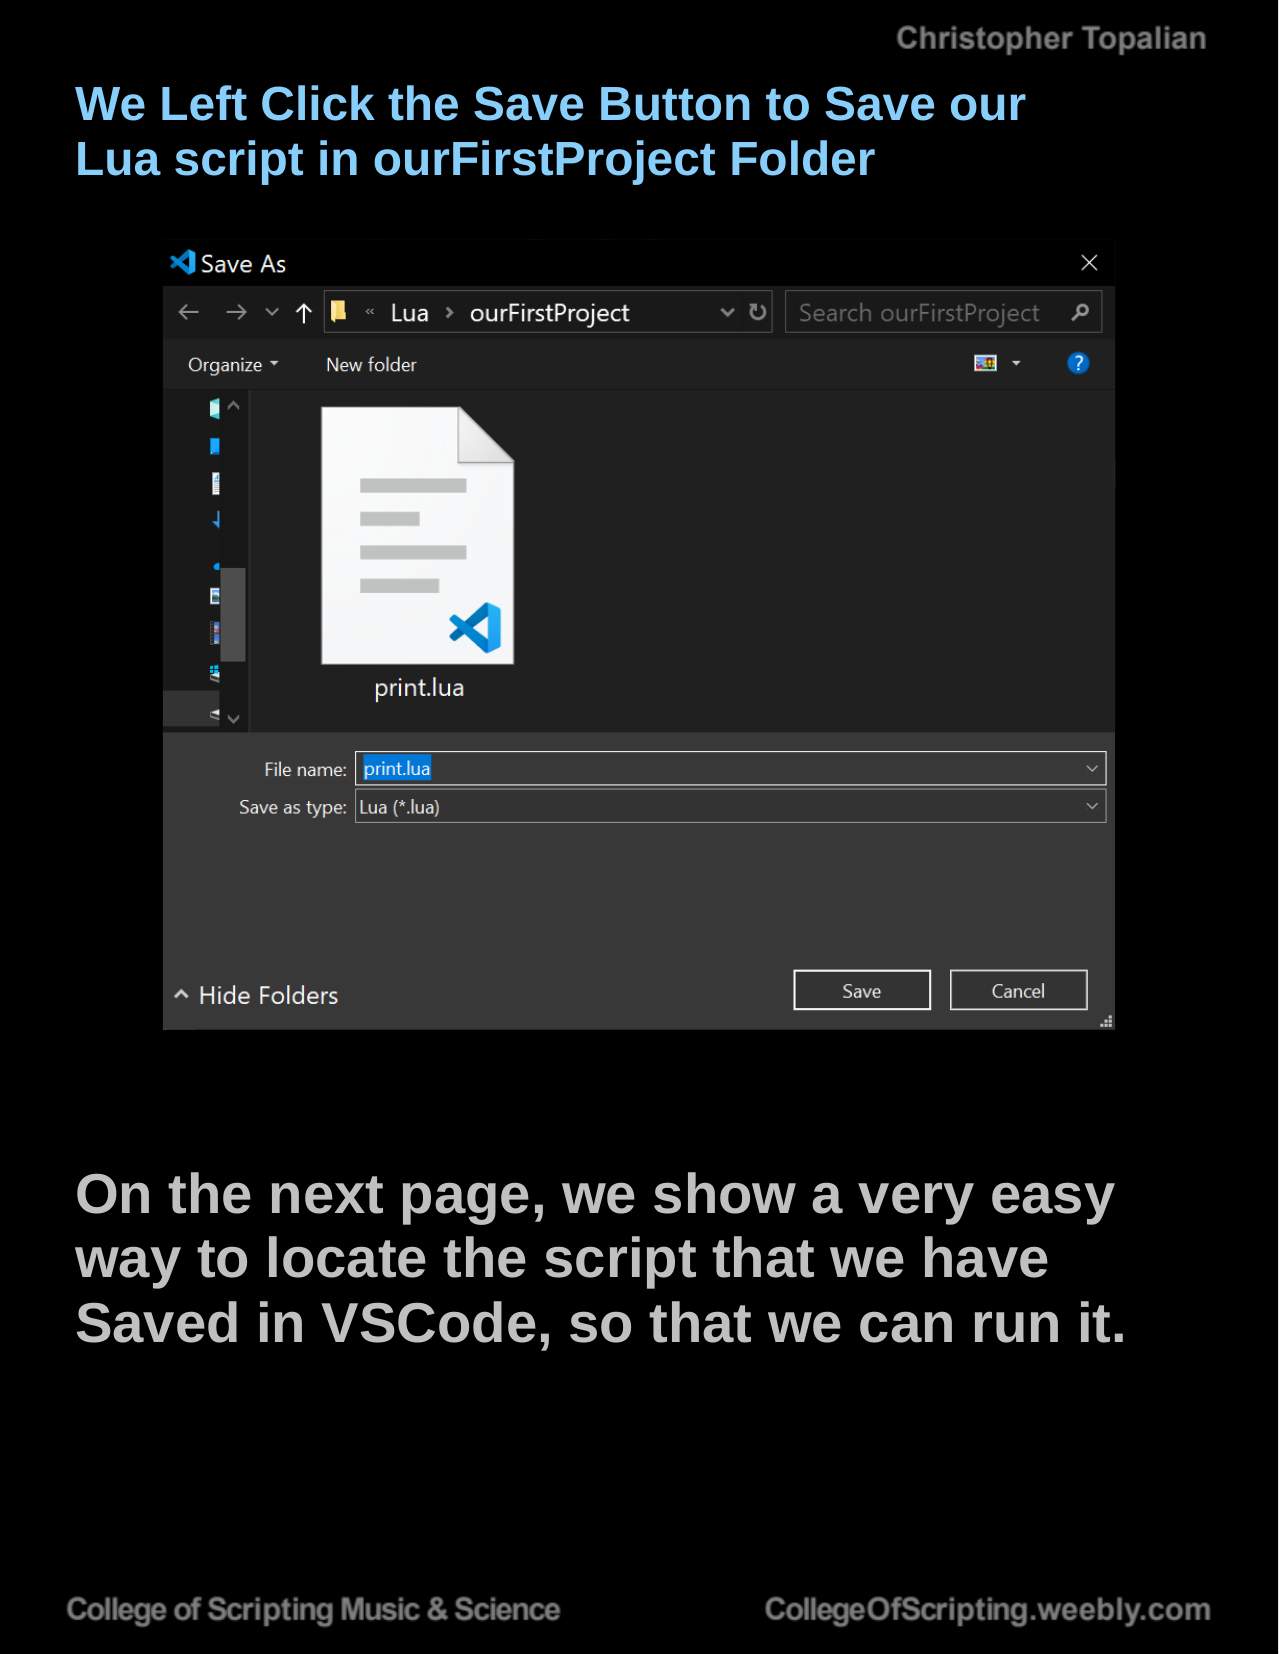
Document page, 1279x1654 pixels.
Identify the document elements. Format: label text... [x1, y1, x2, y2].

picture [162, 239, 1116, 1030]
text We Left Click the Save Button to Save our [75, 75, 1203, 130]
text On the next page, we show a very easy way to locate the script that we have Saved in VSCode, so that we can run it. [75, 1160, 1203, 1354]
text Lua script in ourFirstProject Folder [75, 130, 1203, 185]
